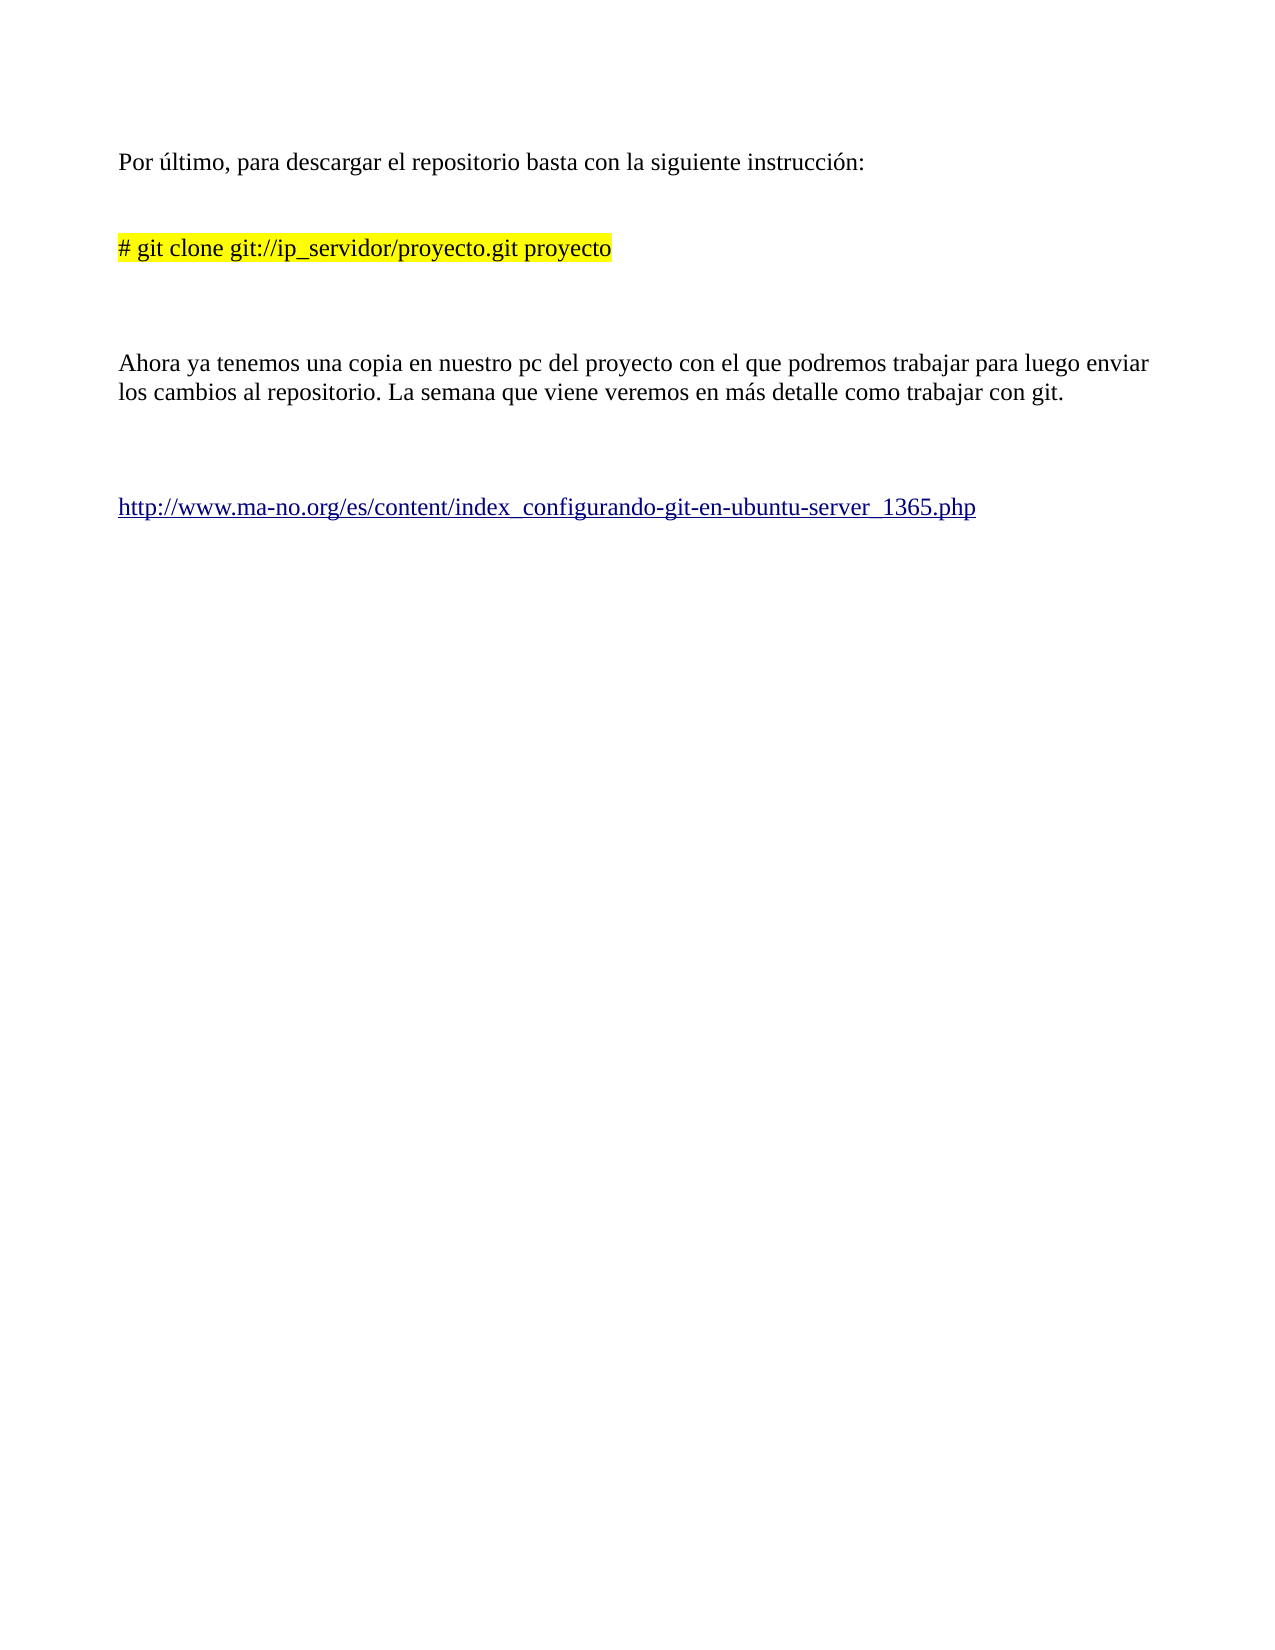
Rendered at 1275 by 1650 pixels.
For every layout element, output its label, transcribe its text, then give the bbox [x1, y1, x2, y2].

text Por último, para descargar el repositorio basta con la siguiente instrucción: [118, 147, 1157, 176]
text http://www.ma-no.org/es/content/index_configurando-git-en-ubuntu-server_1365.php [118, 492, 1157, 521]
text Ahora ya tenemos una copia en nuestro pc del proyecto con el que podremos trabajar para luego enviar los cambios al repositorio. La semana que viene veremos en más detalle como trabajar con git. [118, 348, 1157, 406]
text # git clone git://ip_servidor/proyecto.git proyecto [118, 233, 1157, 262]
